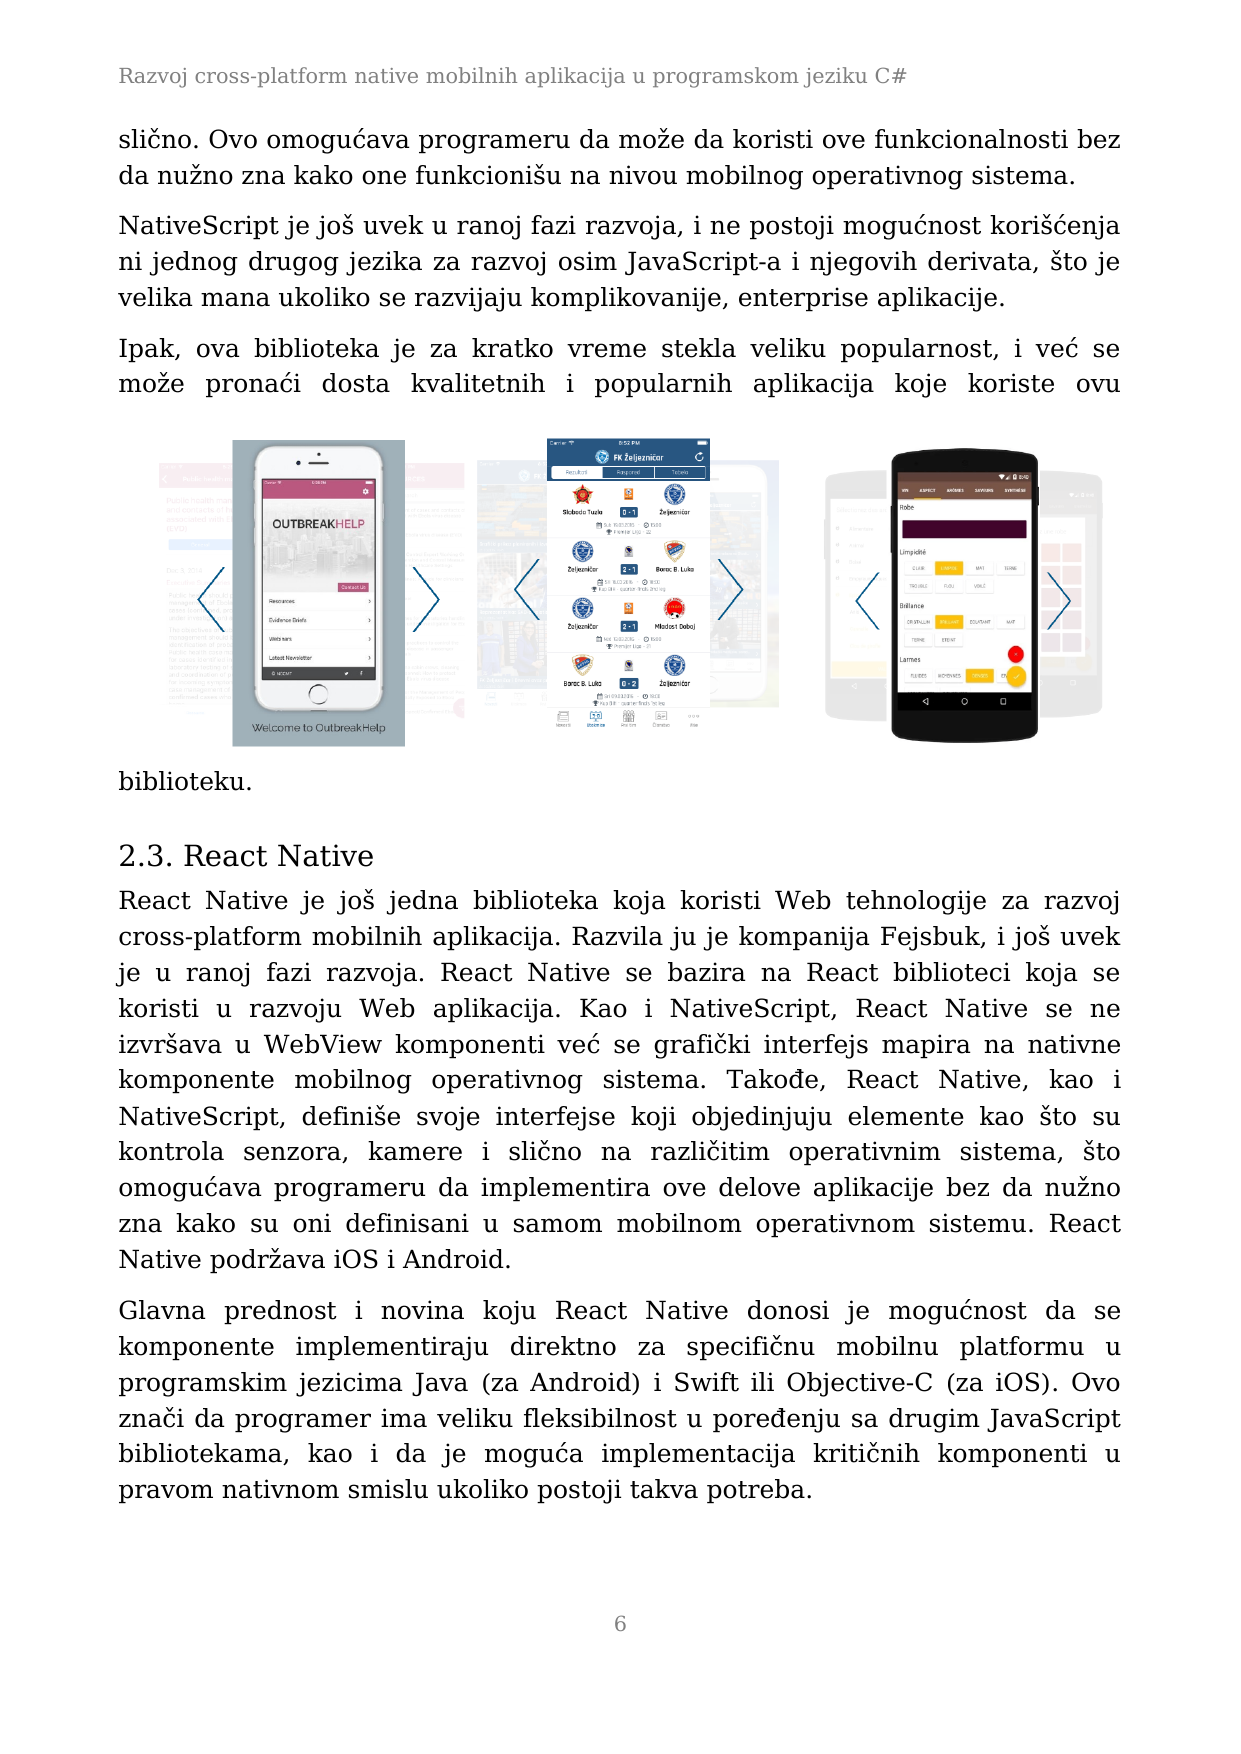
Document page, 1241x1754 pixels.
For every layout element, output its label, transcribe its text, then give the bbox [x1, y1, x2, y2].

text slično. Ovo omogućava programeru da može da koristi ove funkcionalnosti bez da nužno zna kako one funkcionišu na nivou mobilnog operativnog sistema. [118, 123, 1122, 189]
subtitle 2.3. React Native [118, 837, 1122, 872]
text React Native je još jedna biblioteka koja koristi Web tehnologije za razvoj cross-platform mobilnih aplikacija. Razvila ju je kompanija Fejsbuk, i još uvek je u ranoj fazi razvoja. React Native se bazira na React biblioteci koja se koristi u razvoju Web aplikacija. Kao i NativeScript, React Native se ne izvršava u WebView komponenti već se grafički interfejs mapira na nativne komponente mobilnog operativnog sistema. Takođe, React Native, kao i NativeScript, definiše svoje interfejse koji objedinjuju elemente kao što su kontrola senzora, kamere i slično na različitim operativnim sistema, što omogućava programeru da implementira ove delove aplikacije bez da nužno zna kako su oni definisani u samom mobilnom operativnom sistemu. React Native podržava iOS i Android. [118, 884, 1122, 1274]
text NativeScript je još uvek u ranoj fazi razvoja, i ne postoji mogućnost korišćenja ni jednog drugog jezika za razvoj osim JavaScript-a i njegovih derivata, što je velika mana ukoliko se razvijaju komplikovanije, enterprise aplikacije. [118, 210, 1122, 312]
text Glavna prednost i novina koju React Native donosi je mogućnost da se komponente implementiraju direktno za specifičnu mobilnu platformu u programskim jezicima Java (za Android) i Swift ili Objective-C (za iOS). Ovo znači da programer ima veliku fleksibilnost u poređenju sa drugim JavaScript bibliotekama, kao i da je moguća implementacija kritičnih komponenti u pravom nativnom smislu ukoliko postoji takva potreba. [118, 1294, 1122, 1504]
picture [804, 420, 1106, 763]
text Ipak, ova biblioteka je za kratko vreme stekla veliku popularnost, i već se može pronaći dosta kvalitetnih i popularnih aplikacija koje koriste ovu biblioteku. [118, 332, 1122, 796]
picture [144, 417, 779, 766]
